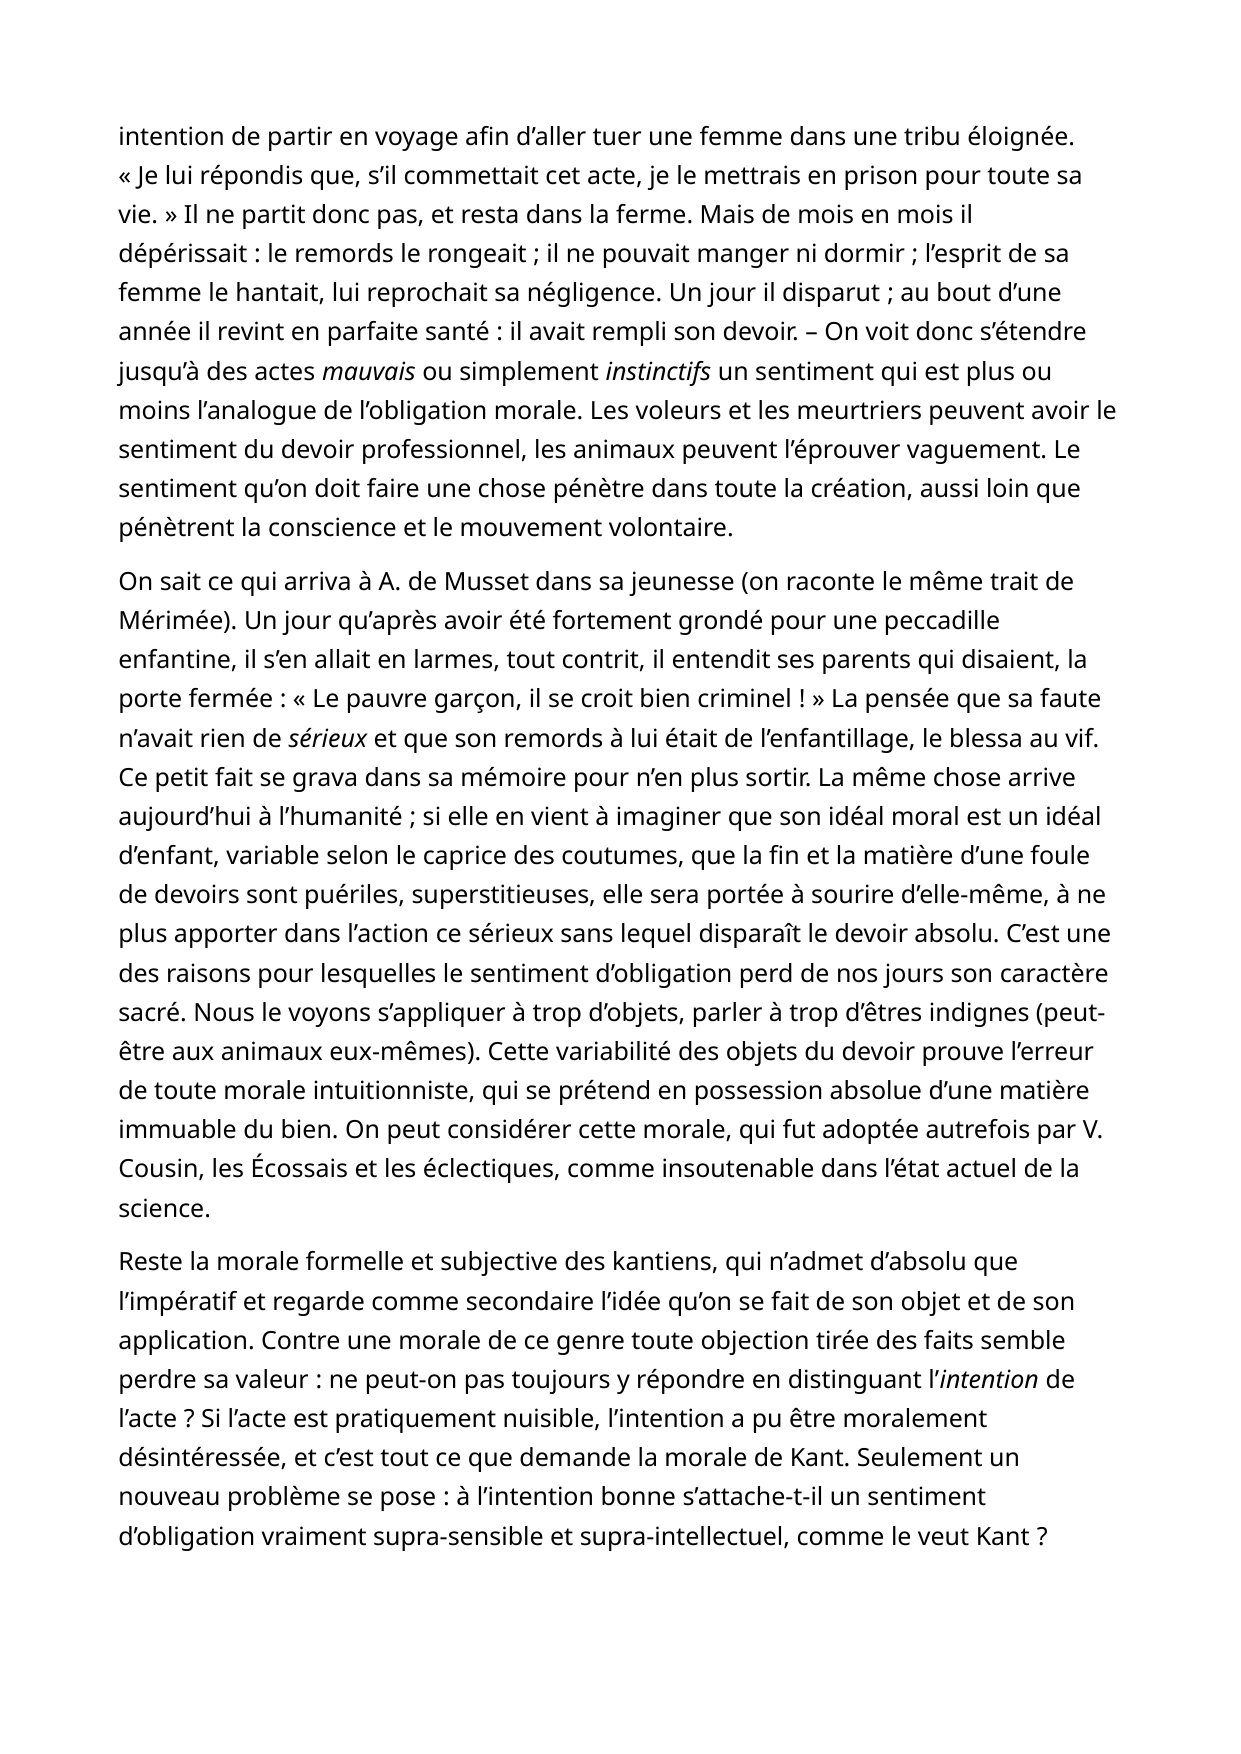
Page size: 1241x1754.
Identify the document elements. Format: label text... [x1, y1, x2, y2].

text intention de partir en voyage afin d’aller tuer une femme dans une tribu éloignée. « Je lui répondis que, s’il commettait cet acte, je le mettrais en prison pour toute sa vie. » Il ne partit donc pas, et resta dans la ferme. Mais de mois en mois il dépérissait : le remords le rongeait ; il ne pouvait manger ni dormir ; l’esprit de sa femme le hantait, lui reprochait sa négligence. Un jour il disparut ; au bout d’une année il revint en parfaite santé : il avait rempli son devoir. – On voit donc s’étendre jusqu’à des actes mauvais ou simplement instinctifs un sentiment qui est plus ou moins l’analogue de l’obligation morale. Les voleurs et les meurtriers peuvent avoir le sentiment du devoir professionnel, les animaux peuvent l’éprouver vaguement. Le sentiment qu’on doit faire une chose pénètre dans toute la création, aussi loin que pénètrent la conscience et le mouvement volontaire. [118, 118, 1122, 544]
text On sait ce qui arriva à A. de Musset dans sa jeunesse (on raconte le même trait de Mérimée). Un jour qu’après avoir été fortement grondé pour une peccadille enfantine, il s’en allait en larmes, tout contrit, il entendit ses parents qui disaient, la porte fermée : « Le pauvre garçon, il se croit bien criminel ! » La pensée que sa faute n’avait rien de sérieux et que son remords à lui était de l’enfantillage, le blessa au vif. Ce petit fait se grava dans sa mémoire pour n’en plus sortir. La même chose arrive aujourd’hui à l’humanité ; si elle en vient à imaginer que son idéal moral est un idéal d’enfant, variable selon le caprice des coutumes, que la fin et la matière d’une foule de devoirs sont puériles, superstitieuses, elle sera portée à sourire d’elle-même, à ne plus apporter dans l’action ce sérieux sans lequel disparaît le devoir absolu. C’est une des raisons pour lesquelles le sentiment d’obligation perd de nos jours son caractère sacré. Nous le voyons s’appliquer à trop d’objets, parler à trop d’êtres indignes (peut-être aux animaux eux-mêmes). Cette variabilité des objets du devoir prouve l’erreur de toute morale intuitionniste, qui se prétend en possession absolue d’une matière immuable du bien. On peut considérer cette morale, qui fut adoptée autrefois par V. Cousin, les Écossais et les éclectiques, comme insoutenable dans l’état actuel de la science. [118, 563, 1122, 1224]
text Reste la morale formelle et subjective des kantiens, qui n’admet d’absolu que l’impératif et regarde comme secondaire l’idée qu’on se fait de son objet et de son application. Contre une morale de ce genre toute objection tirée des faits semble perdre sa valeur : ne peut-on pas toujours y répondre en distinguant l’intention de l’acte ? Si l’acte est pratiquement nuisible, l’intention a pu être moralement désintéressée, et c’est tout ce que demande la morale de Kant. Seulement un nouveau problème se pose : à l’intention bonne s’attache-t-il un sentiment d’obligation vraiment supra-sensible et supra-intellectuel, comme le veut Kant ? [118, 1244, 1122, 1552]
